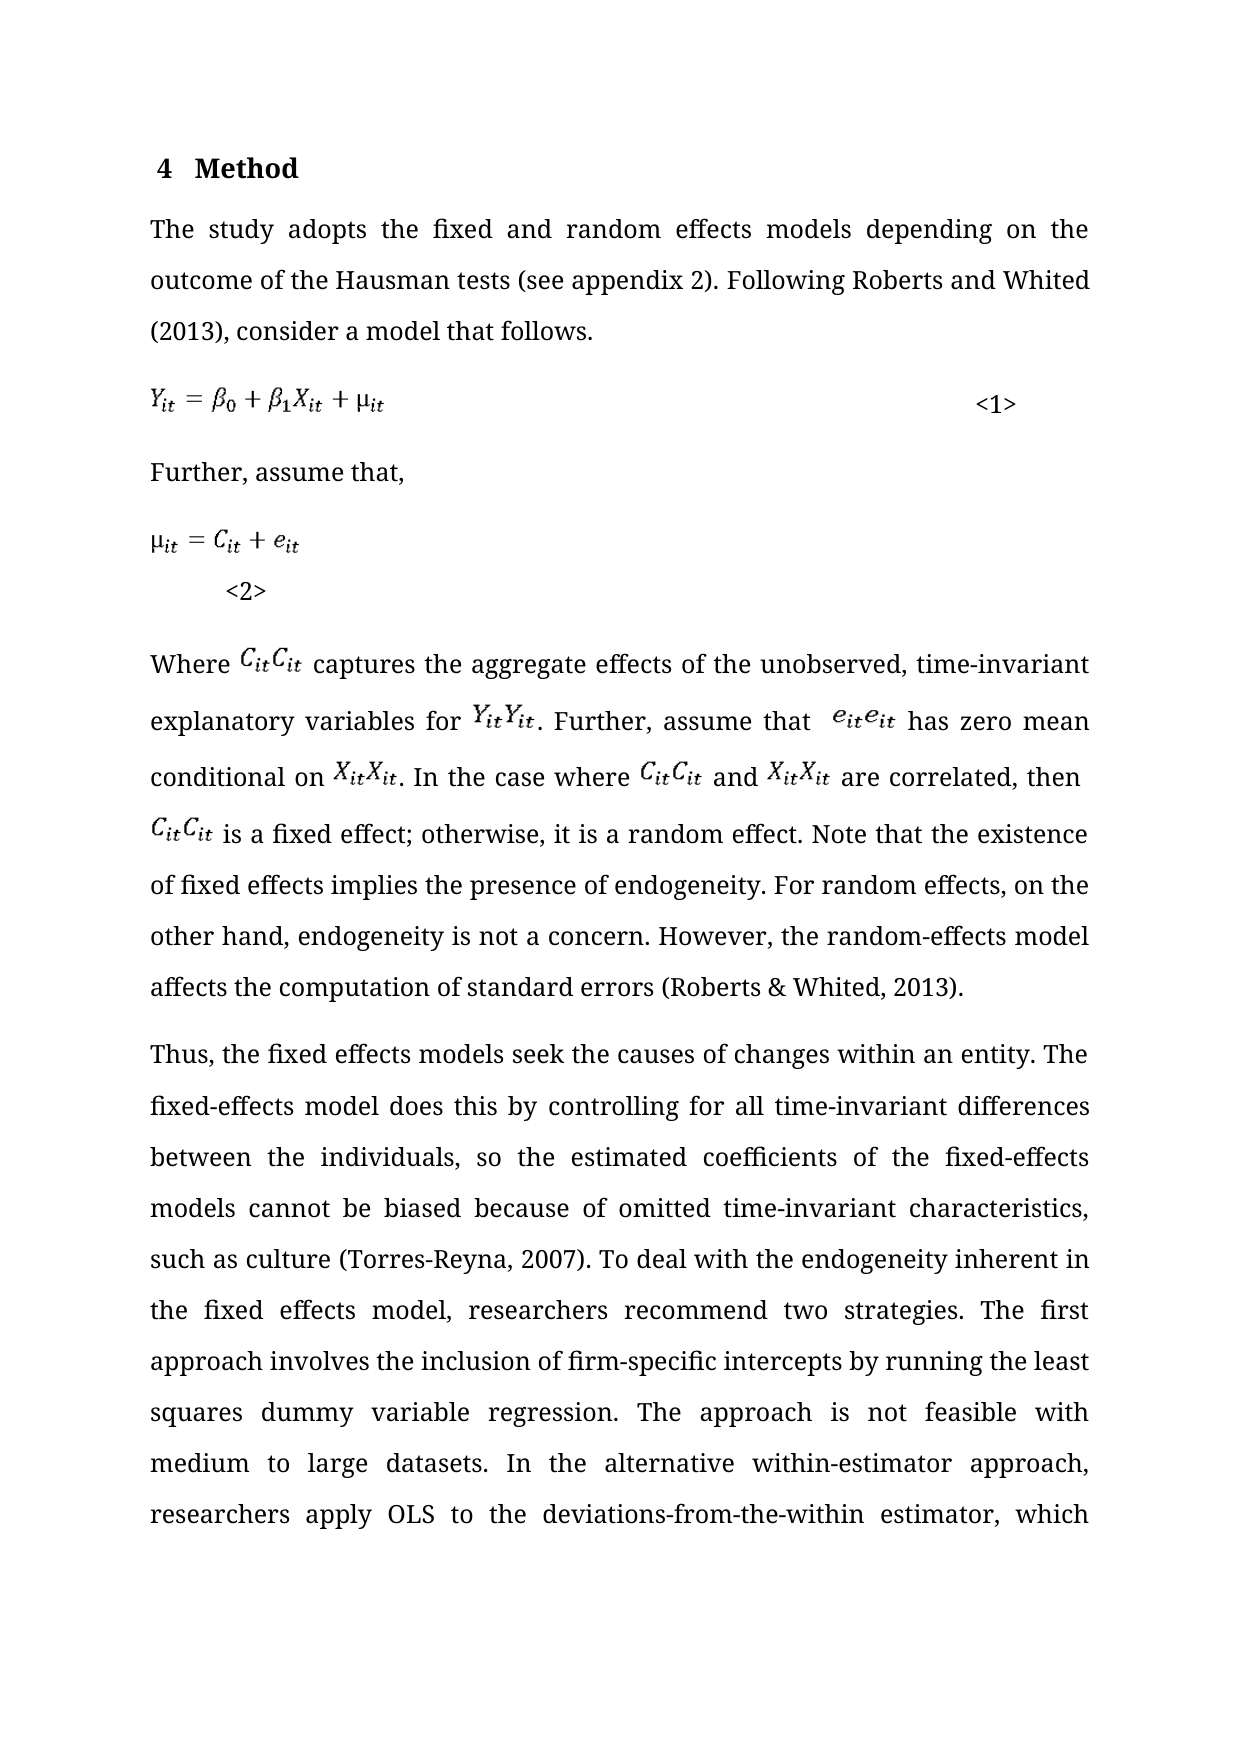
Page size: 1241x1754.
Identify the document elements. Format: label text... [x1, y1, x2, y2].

picture [639, 754, 704, 787]
picture [472, 697, 537, 730]
picture [239, 641, 304, 674]
subtitle Method [157, 150, 1090, 187]
text Where captures the aggregate effects of the unobserved, time-invariant explanatory variables for . Further, assume that has zero mean conditional on . In the case where and are correlated, then is a fixed effect; otherwise, it is a random effect. Note that the existence of fixed effects implies the presence of endogeneity. For random effects, on the other hand, endogeneity is not a concern. However, the random-effects model affects the computation of standard errors (Roberts & Whited, 2013). [150, 641, 1090, 1003]
text The study adopts the fixed and random effects models depending on the outcome of the Hausman tests (see appendix 2). Following Roberts and Whited (2013), consider a model that follows. [150, 212, 1090, 348]
picture [150, 381, 386, 414]
text Thus, the fixed effects models seek the causes of changes within an entity. The fixed-effects model does this by controlling for all time-invariant differences between the individuals, so the estimated coefficients of the fixed-effects models cannot be biased because of omitted time-invariant characteristics, such as culture (Torres-Reyna, 2007). To deal with the endogeneity inherent in the fixed effects model, researchers recommend two strategies. The first approach involves the inclusion of firm-specific intercepts by running the least squares dummy variable regression. The approach is not feasible with medium to large datasets. In the alternative within-estimator approach, researchers apply OLS to the deviations-from-the-within estimator, which [150, 1037, 1090, 1531]
picture [832, 697, 898, 730]
text <2> [150, 522, 1090, 607]
text Further, assume that, [150, 454, 1090, 489]
picture [150, 522, 300, 555]
picture [333, 754, 399, 787]
picture [767, 754, 832, 787]
picture [150, 810, 215, 843]
text <1> [150, 381, 1090, 421]
